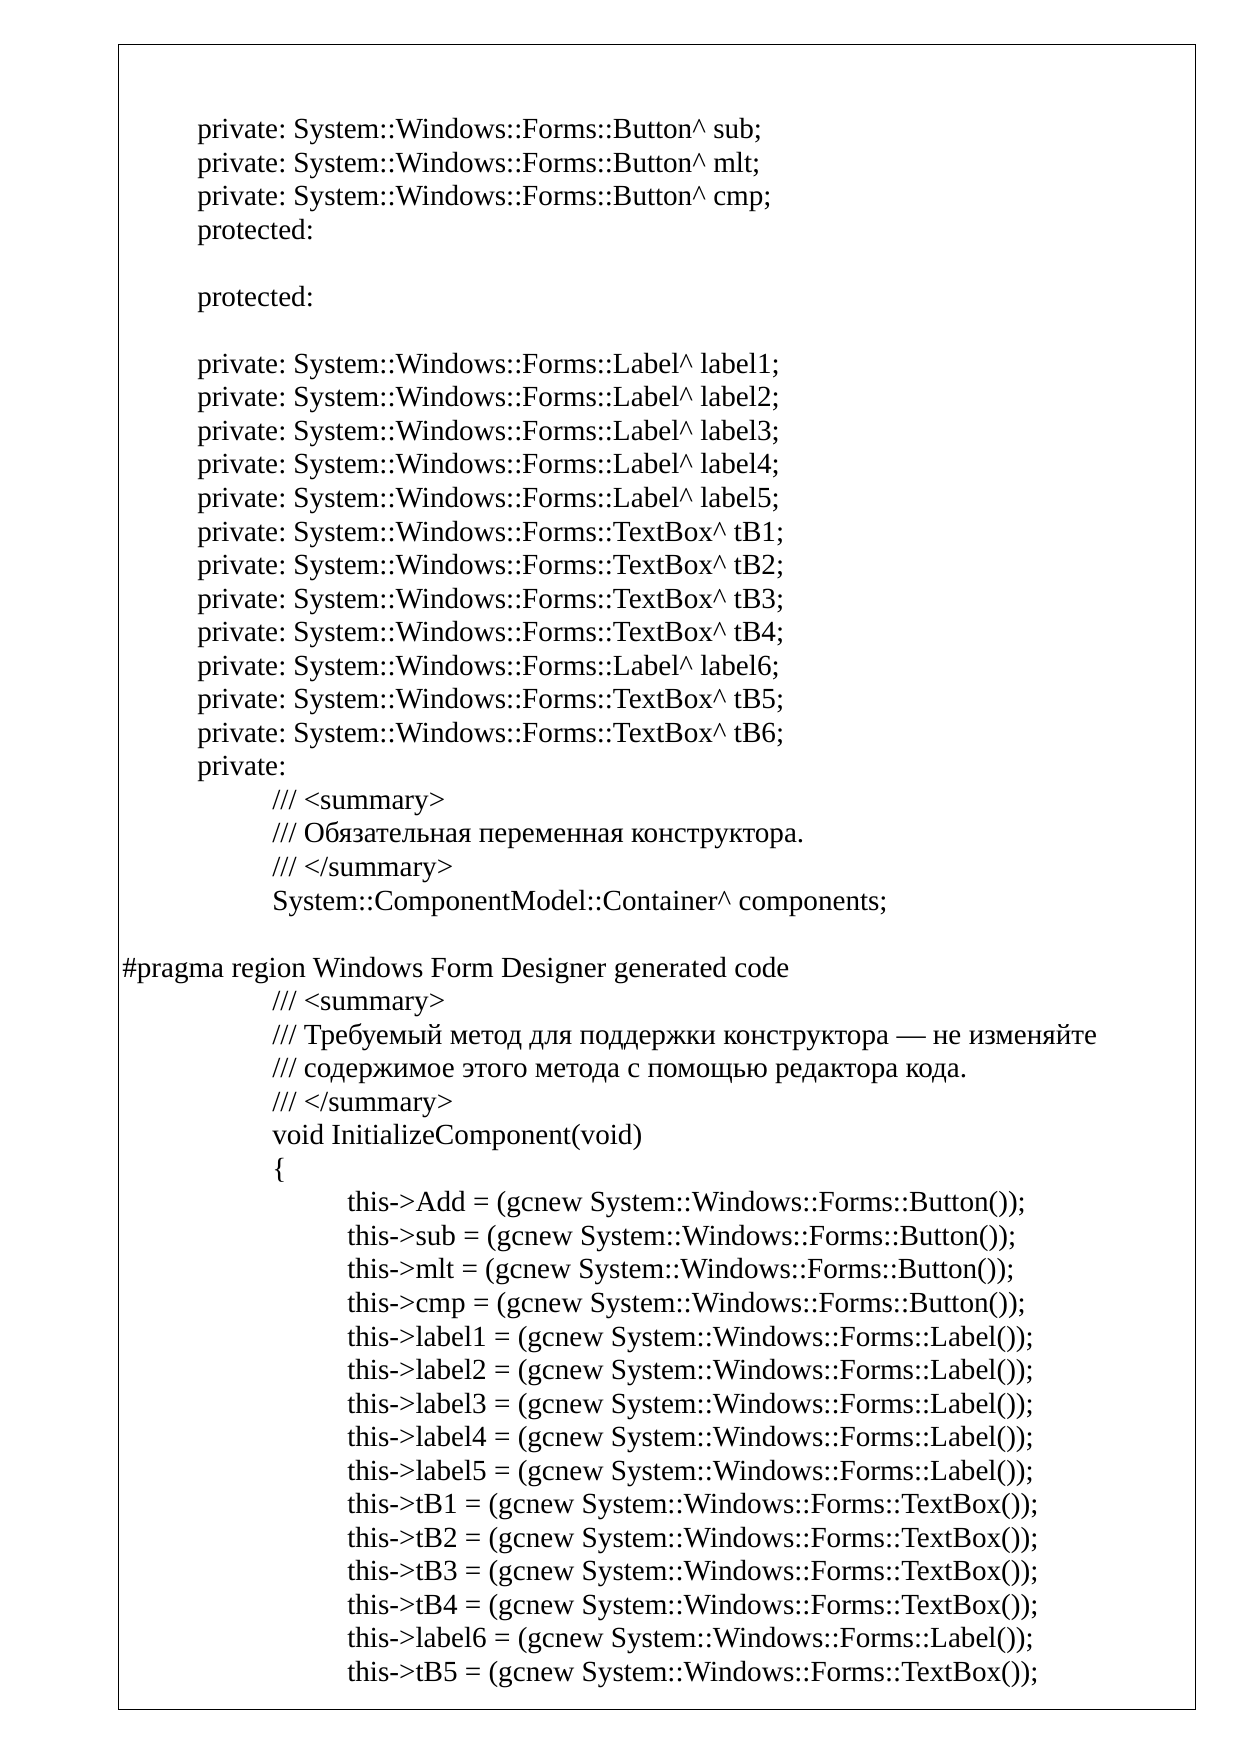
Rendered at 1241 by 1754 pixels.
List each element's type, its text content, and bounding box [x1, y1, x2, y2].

text this->label1 = (gcnew System::Windows::Forms::Label()); [122, 1319, 1192, 1352]
text void InitializeComponent(void) [122, 1117, 1192, 1151]
text this->label3 = (gcnew System::Windows::Forms::Label()); [122, 1386, 1192, 1419]
text private: System::Windows::Forms::Button^ sub; [122, 111, 1192, 145]
text this->tB2 = (gcnew System::Windows::Forms::TextBox()); [122, 1520, 1192, 1553]
text private: System::Windows::Forms::TextBox^ tB5; [122, 681, 1192, 715]
text { [122, 1151, 1192, 1184]
text private: System::Windows::Forms::TextBox^ tB2; [122, 547, 1192, 581]
text private: System::Windows::Forms::Label^ label2; [122, 379, 1192, 413]
text /// содержимое этого метода с помощью редактора кода. [122, 1050, 1192, 1084]
text /// Обязательная переменная конструктора. [122, 816, 1192, 849]
text this->label2 = (gcnew System::Windows::Forms::Label()); [122, 1352, 1192, 1386]
text /// Требуемый метод для поддержки конструктора — не изменяйте [122, 1017, 1192, 1050]
text /// <summary> [122, 782, 1192, 816]
text protected: [122, 212, 1192, 245]
text this->label4 = (gcnew System::Windows::Forms::Label()); [122, 1419, 1192, 1453]
text this->tB4 = (gcnew System::Windows::Forms::TextBox()); [122, 1587, 1192, 1621]
text this->Add = (gcnew System::Windows::Forms::Button()); [122, 1184, 1192, 1218]
text this->tB3 = (gcnew System::Windows::Forms::TextBox()); [122, 1553, 1192, 1587]
text this->tB1 = (gcnew System::Windows::Forms::TextBox()); [122, 1486, 1192, 1520]
text private: System::Windows::Forms::Label^ label6; [122, 648, 1192, 681]
text this->tB5 = (gcnew System::Windows::Forms::TextBox()); [122, 1654, 1192, 1688]
text this->label5 = (gcnew System::Windows::Forms::Label()); [122, 1453, 1192, 1486]
text private: System::Windows::Forms::TextBox^ tB1; [122, 514, 1192, 547]
text this->mlt = (gcnew System::Windows::Forms::Button()); [122, 1252, 1192, 1285]
text private: System::Windows::Forms::TextBox^ tB6; [122, 715, 1192, 748]
text private: System::Windows::Forms::Label^ label5; [122, 480, 1192, 514]
text /// </summary> [122, 849, 1192, 883]
text protected: [122, 279, 1192, 312]
text private: System::Windows::Forms::Label^ label3; [122, 413, 1192, 447]
text this->sub = (gcnew System::Windows::Forms::Button()); [122, 1218, 1192, 1252]
text this->cmp = (gcnew System::Windows::Forms::Button()); [122, 1285, 1192, 1319]
text /// <summary> [122, 983, 1192, 1017]
text private: [122, 748, 1192, 782]
text private: System::Windows::Forms::TextBox^ tB3; [122, 581, 1192, 614]
text private: System::Windows::Forms::Button^ cmp; [122, 178, 1192, 212]
text /// </summary> [122, 1084, 1192, 1117]
text private: System::Windows::Forms::Button^ mlt; [122, 145, 1192, 178]
text private: System::Windows::Forms::TextBox^ tB4; [122, 614, 1192, 648]
text this->label6 = (gcnew System::Windows::Forms::Label()); [122, 1621, 1192, 1654]
text System::ComponentModel::Container^ components; [122, 883, 1192, 916]
text #pragma region Windows Form Designer generated code [122, 950, 1192, 983]
text private: System::Windows::Forms::Label^ label4; [122, 447, 1192, 480]
text private: System::Windows::Forms::Label^ label1; [122, 346, 1192, 379]
